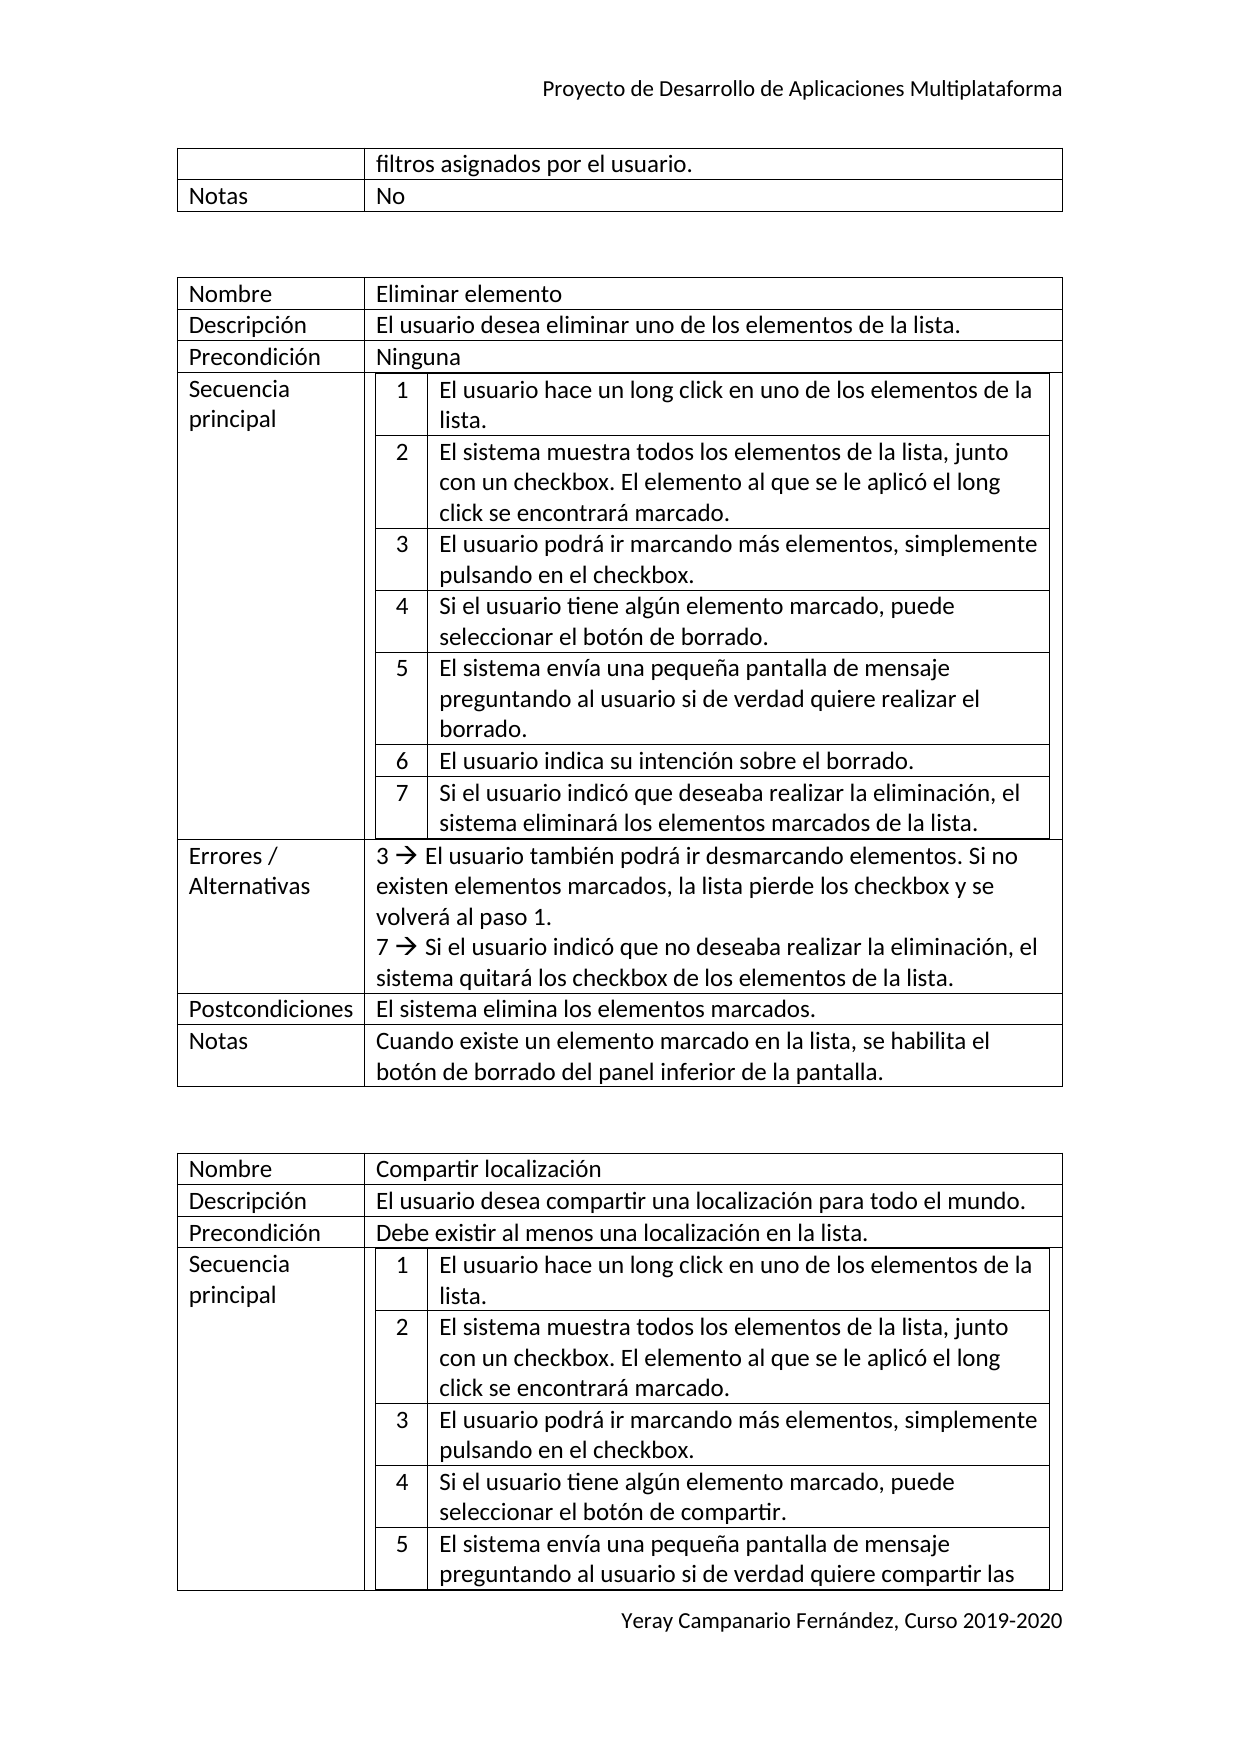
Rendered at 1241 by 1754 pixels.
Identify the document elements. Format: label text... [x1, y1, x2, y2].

table_cell Cuando existe un elemento marcado en la lista, se habilita el botón de borrado del panel inferior de la pantalla. [365, 1025, 1062, 1086]
table_cell El sistema envía una pequeña pantalla de mensaje preguntando al usuario si de verdad quiere compartir las [428, 1528, 1049, 1589]
table_cell [365, 1248, 375, 1590]
table_cell Precondición [178, 341, 364, 372]
table_cell 7 [376, 777, 427, 838]
table_cell Si el usuario tiene algún elemento marcado, puede seleccionar el botón de borrado. [428, 591, 1049, 652]
table_header Nombre [178, 1154, 364, 1184]
table_cell [365, 373, 375, 839]
table_cell Ninguna [365, 341, 1062, 372]
table_cell Si el usuario tiene algún elemento marcado, puede seleccionar el botón de compartir. [428, 1466, 1049, 1527]
table_cell El sistema envía una pequeña pantalla de mensaje preguntando al usuario si de verdad quiere realizar el borrado. [428, 653, 1049, 744]
table_cell El usuario desea eliminar uno de los elementos de la lista. [365, 310, 1062, 340]
table_cell Postcondiciones [178, 994, 364, 1024]
table_cell 3 [376, 1404, 427, 1465]
table_cell Secuencia principal [178, 1248, 364, 1590]
table_header Nombre [178, 278, 364, 308]
table_cell El usuario indica su intención sobre el borrado. [428, 745, 1049, 776]
table_cell El usuario podrá ir marcando más elementos, simplemente pulsando en el checkbox. [428, 1404, 1049, 1465]
table_cell Debe existir al menos una localización en la lista. [365, 1217, 1062, 1247]
table_cell No [365, 180, 1062, 211]
table_header Eliminar elemento [365, 278, 1062, 308]
table_cell 3 [376, 529, 427, 589]
table_cell 6 [376, 745, 427, 776]
table_cell [1050, 373, 1062, 839]
table_cell 2 [376, 1311, 427, 1403]
table_cell El sistema muestra todos los elementos de la lista, junto con un checkbox. El elemento al que se le aplicó el long click se encontrará marcado. [428, 436, 1049, 527]
table_cell El sistema elimina los elementos marcados. [365, 994, 1062, 1024]
table_header El usuario hace un long click en uno de los elementos de la lista. [428, 374, 1049, 435]
table_header 1 [376, 1249, 427, 1310]
table_cell 3  El usuario también podrá ir desmarcando elementos. Si no existen elementos marcados, la lista pierde los checkbox y se volverá al paso 1. 7  Si el usuario indicó que no deseaba realizar la eliminación, el sistema quitará los checkbox de los elementos de la lista. [365, 840, 1062, 993]
table_cell Si el usuario indicó que deseaba realizar la eliminación, el sistema eliminará los elementos marcados de la lista. [428, 777, 1049, 838]
table_cell Descripción [178, 1185, 364, 1216]
table_header Compartir localización [365, 1154, 1062, 1184]
table_cell 5 [376, 1528, 427, 1589]
table_cell El usuario podrá ir marcando más elementos, simplemente pulsando en el checkbox. [428, 529, 1049, 589]
table_cell Notas [178, 180, 364, 211]
table_cell Secuencia principal [178, 373, 364, 839]
table_cell El usuario desea compartir una localización para todo el mundo. [365, 1185, 1062, 1216]
table_cell [1050, 1248, 1062, 1590]
table_cell 2 [376, 436, 427, 527]
table_cell 4 [376, 591, 427, 652]
table_cell [178, 149, 364, 179]
table_cell Errores / Alternativas [178, 840, 364, 993]
table_cell filtros asignados por el usuario. [365, 149, 1062, 179]
table_header 1 [376, 374, 427, 435]
table_cell 4 [376, 1466, 427, 1527]
table_cell Notas [178, 1025, 364, 1086]
table_cell Precondición [178, 1217, 364, 1247]
table_header El usuario hace un long click en uno de los elementos de la lista. [428, 1249, 1049, 1310]
table_cell Descripción [178, 310, 364, 340]
table_cell El sistema muestra todos los elementos de la lista, junto con un checkbox. El elemento al que se le aplicó el long click se encontrará marcado. [428, 1311, 1049, 1403]
table_cell 5 [376, 653, 427, 744]
